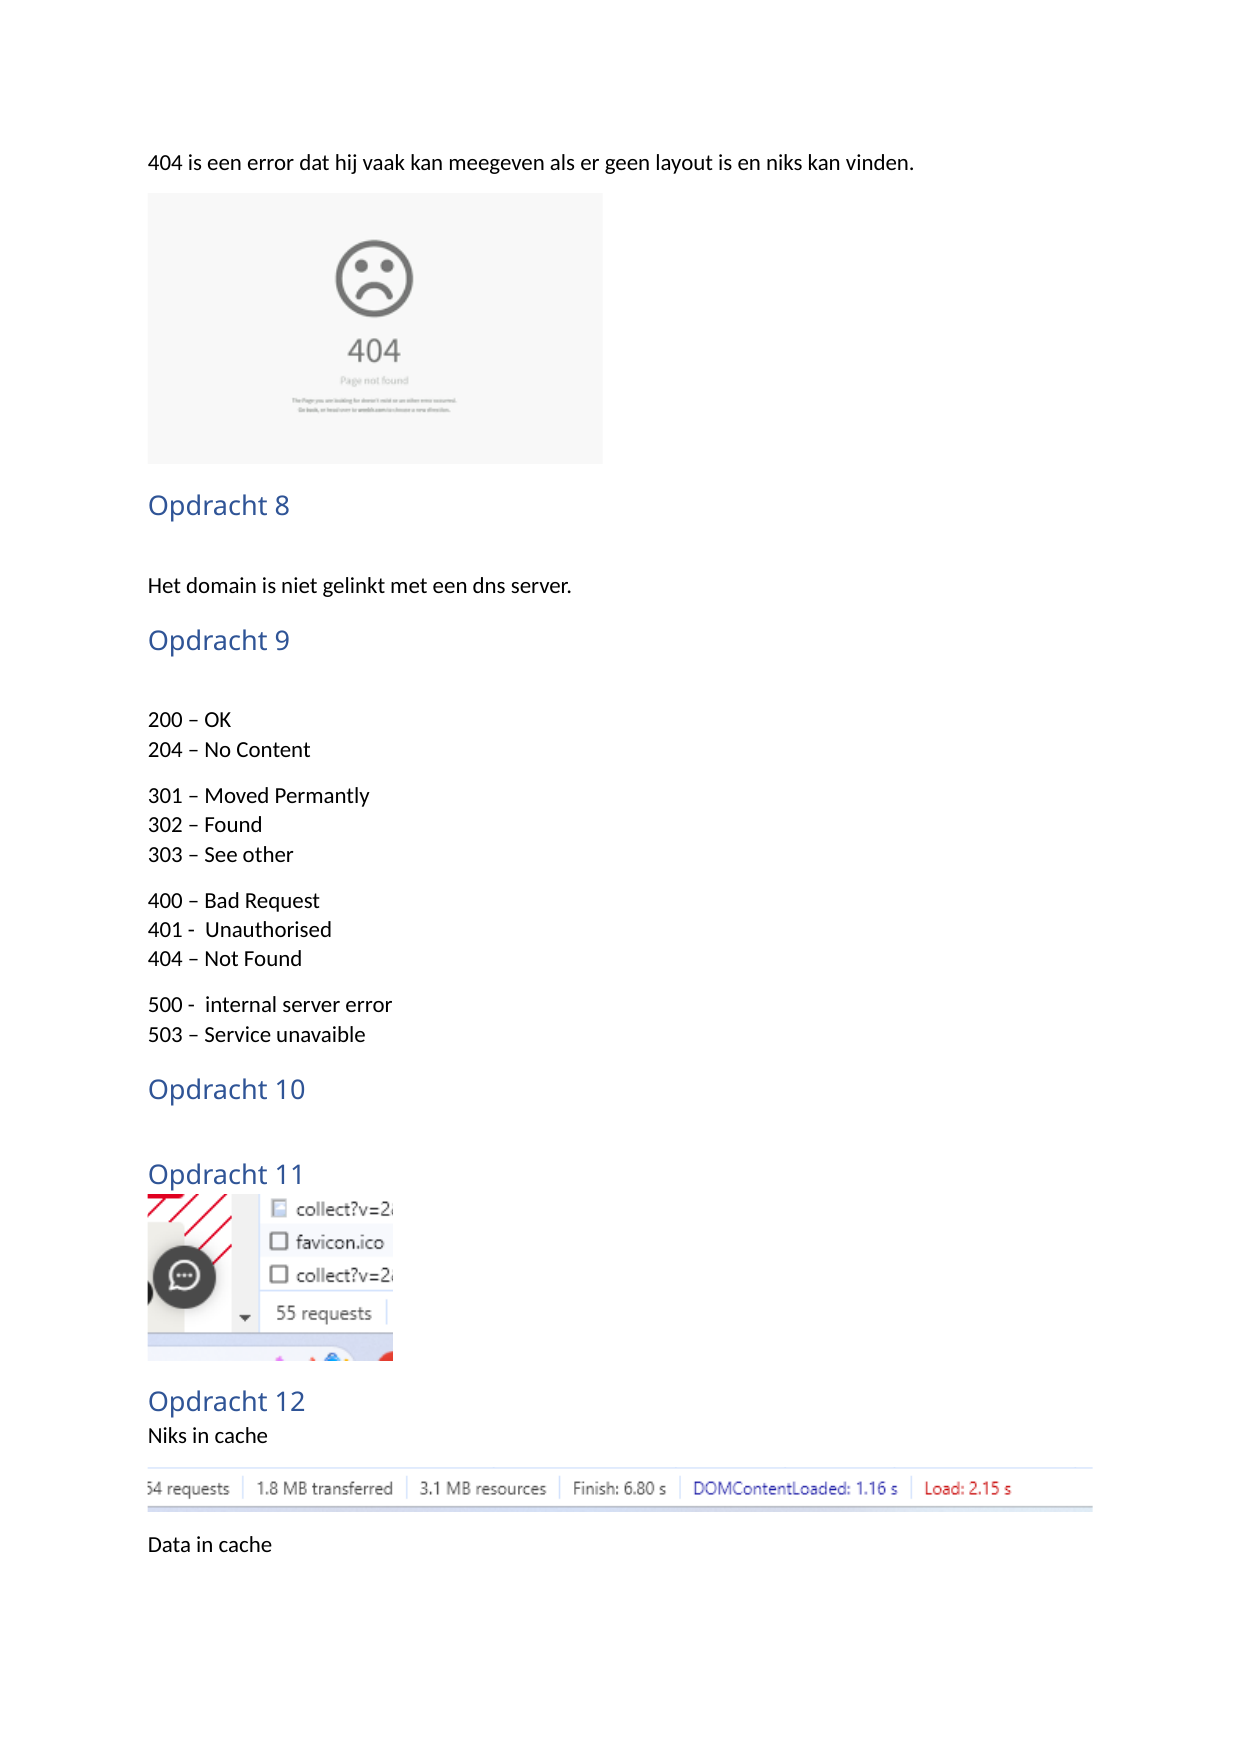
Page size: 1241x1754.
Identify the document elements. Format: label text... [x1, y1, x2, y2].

text 301 – Moved Permantly 302 – Found 303 – See other [148, 781, 1093, 868]
subtitle Opdracht 10 [148, 1070, 1093, 1107]
text 404 is een error dat hij vaak kan meegeven als er geen layout is en niks kan vinden. [148, 148, 1093, 176]
text 500 - internal server error 503 – Service unavaible [148, 991, 1093, 1048]
subtitle Opdracht 8 [148, 486, 1093, 523]
subtitle Opdracht 12 [148, 1382, 1093, 1419]
text Data in cache [148, 1530, 1093, 1558]
text 400 – Bad Request 401 - Unauthorised 404 – Not Found [148, 886, 1093, 973]
text Niks in cache [148, 1421, 1093, 1449]
subtitle Opdracht 9 [148, 621, 1093, 658]
text Het domain is niet gelinkt met een dns server. [148, 571, 1093, 599]
subtitle Opdracht 11 [148, 1156, 1093, 1193]
text 200 – OK 204 – No Content [148, 706, 1093, 763]
